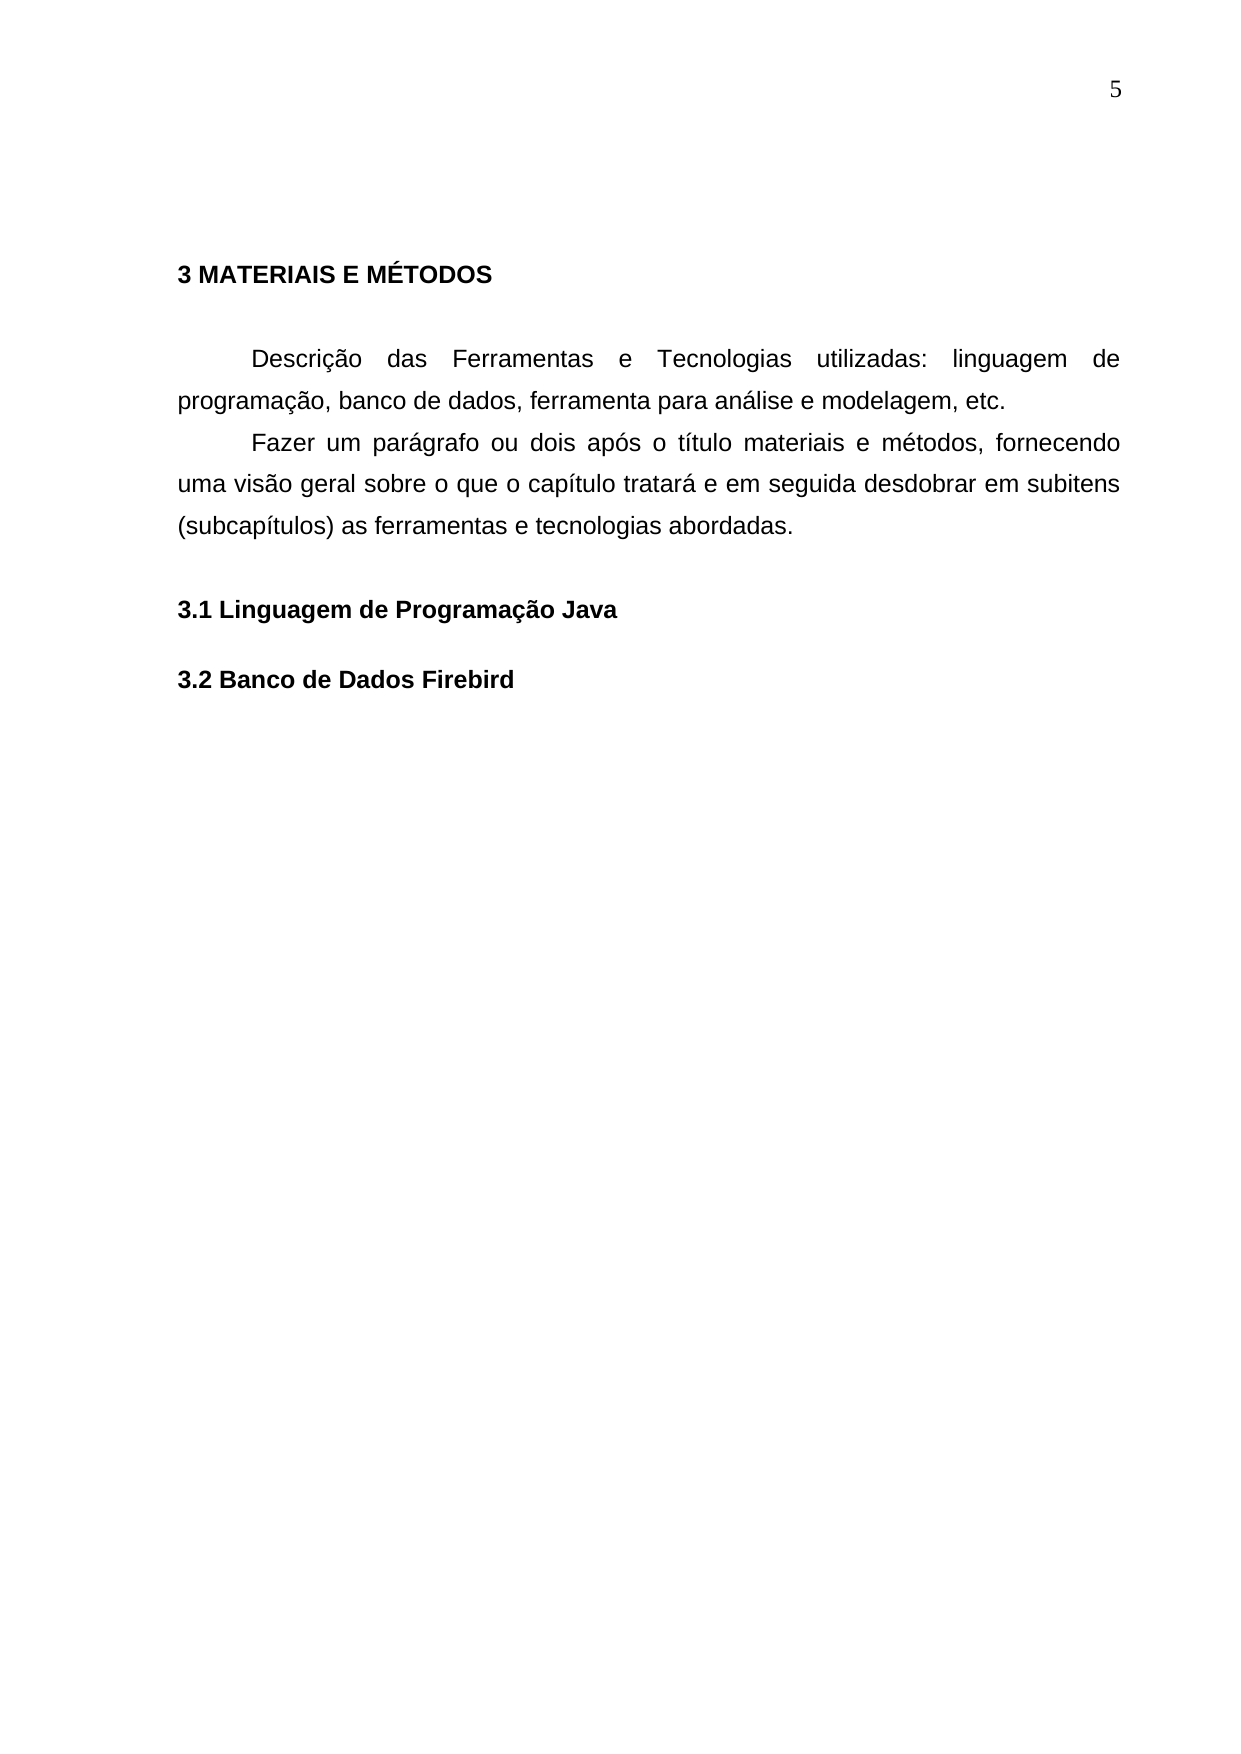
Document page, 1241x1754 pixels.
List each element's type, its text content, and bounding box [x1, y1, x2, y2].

text Descrição das Ferramentas e Tecnologias utilizadas: linguagem de programação, banco de dados, ferramenta para análise e modelagem, etc. [177, 345, 1122, 414]
text 3.1 Linguagem de Programação Java [177, 596, 1122, 624]
text Fazer um parágrafo ou dois após o título materiais e métodos, fornecendo uma visão geral sobre o que o capítulo tratará e em seguida desdobrar em subitens (subcapítulos) as ferramentas e tecnologias abordadas. [177, 428, 1122, 540]
text 3.2 Banco de Dados Firebird [177, 666, 1122, 693]
text 3 MATERIAIS E MÉTODOS [177, 261, 1122, 289]
